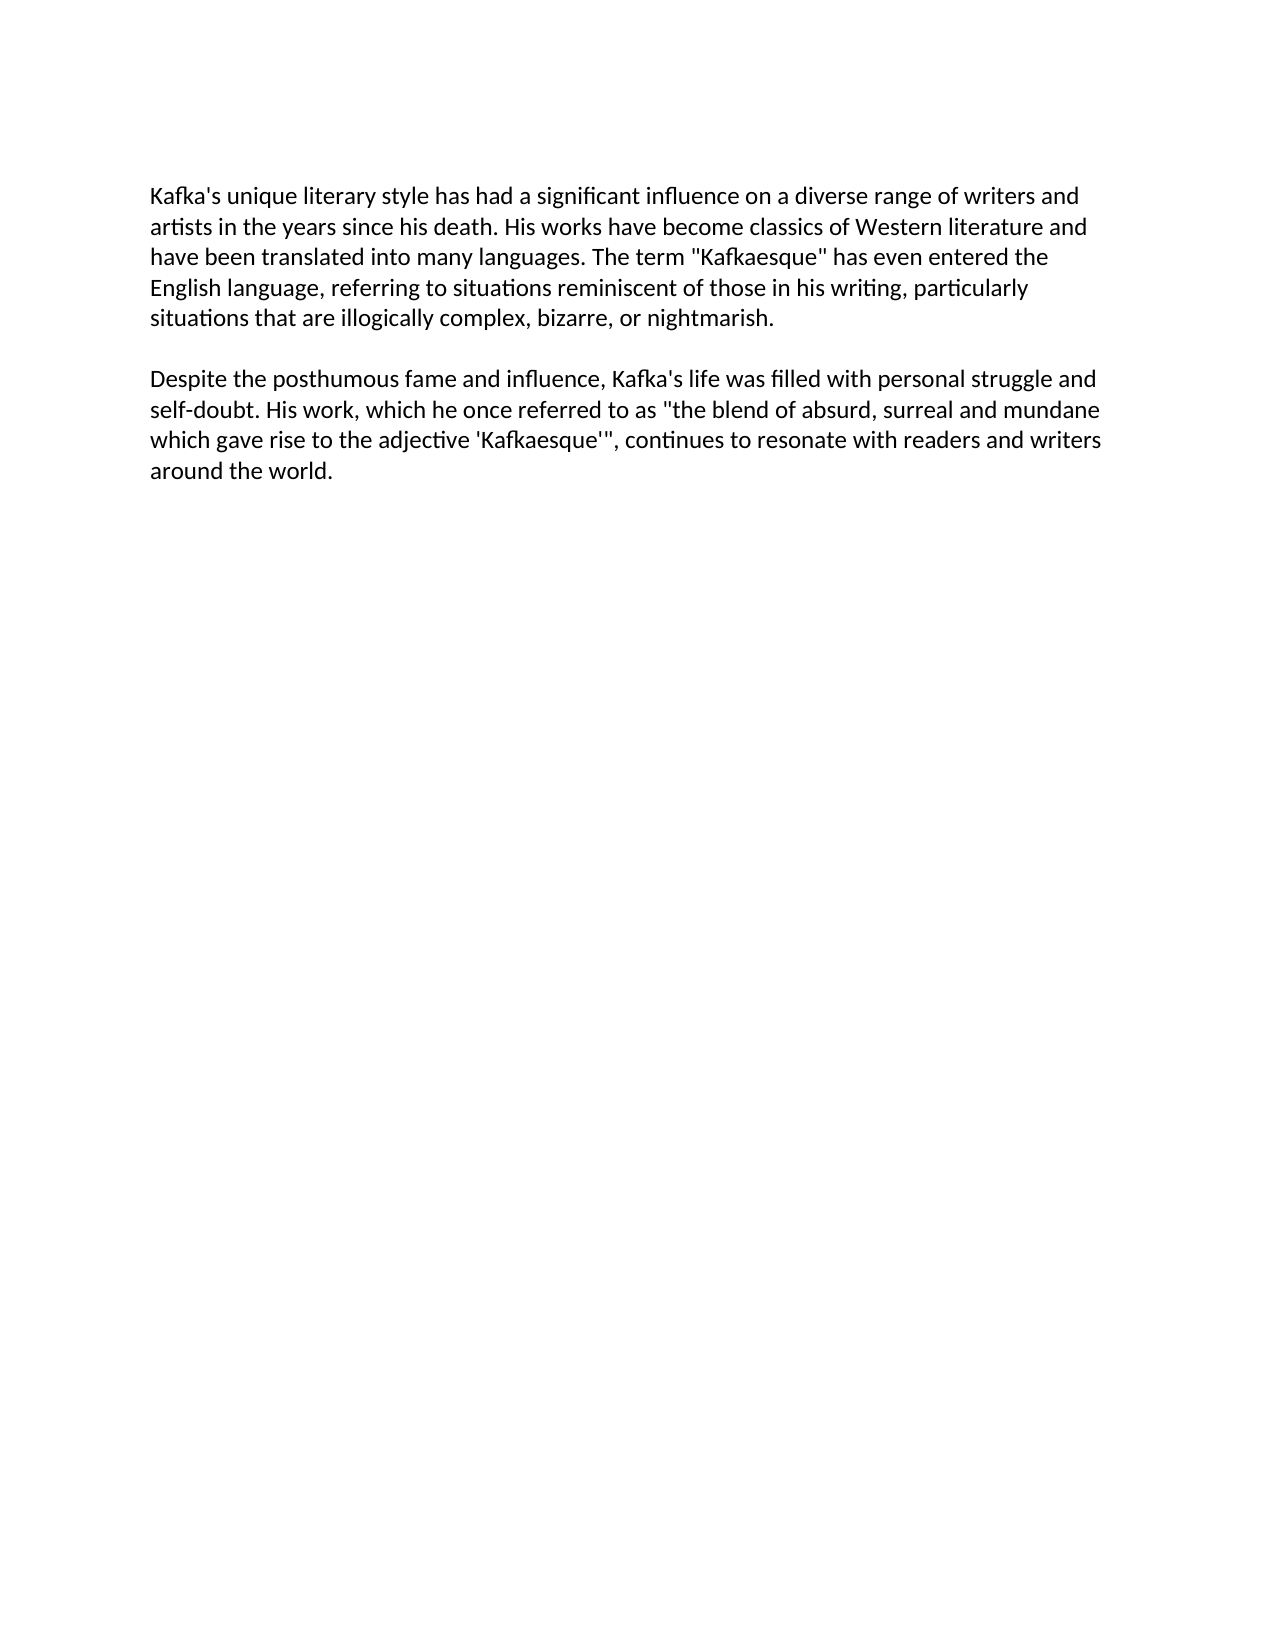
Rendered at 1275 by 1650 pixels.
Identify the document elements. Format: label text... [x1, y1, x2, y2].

text Despite the posthumous fame and influence, Kafka's life was filled with personal struggle and self-doubt. His work, which he once referred to as "the blend of absurd, surreal and mundane which gave rise to the adjective 'Kafkaesque'", continues to resonate with readers and writers around the world. [150, 364, 1125, 486]
text Kafka's unique literary style has had a significant influence on a diverse range of writers and artists in the years since his death. His works have become classics of Western literature and have been translated into many languages. The term "Kafkaesque" has even entered the English language, referring to situations reminiscent of those in his writing, particularly situations that are illogically complex, bizarre, or nightmarish. [150, 181, 1125, 333]
